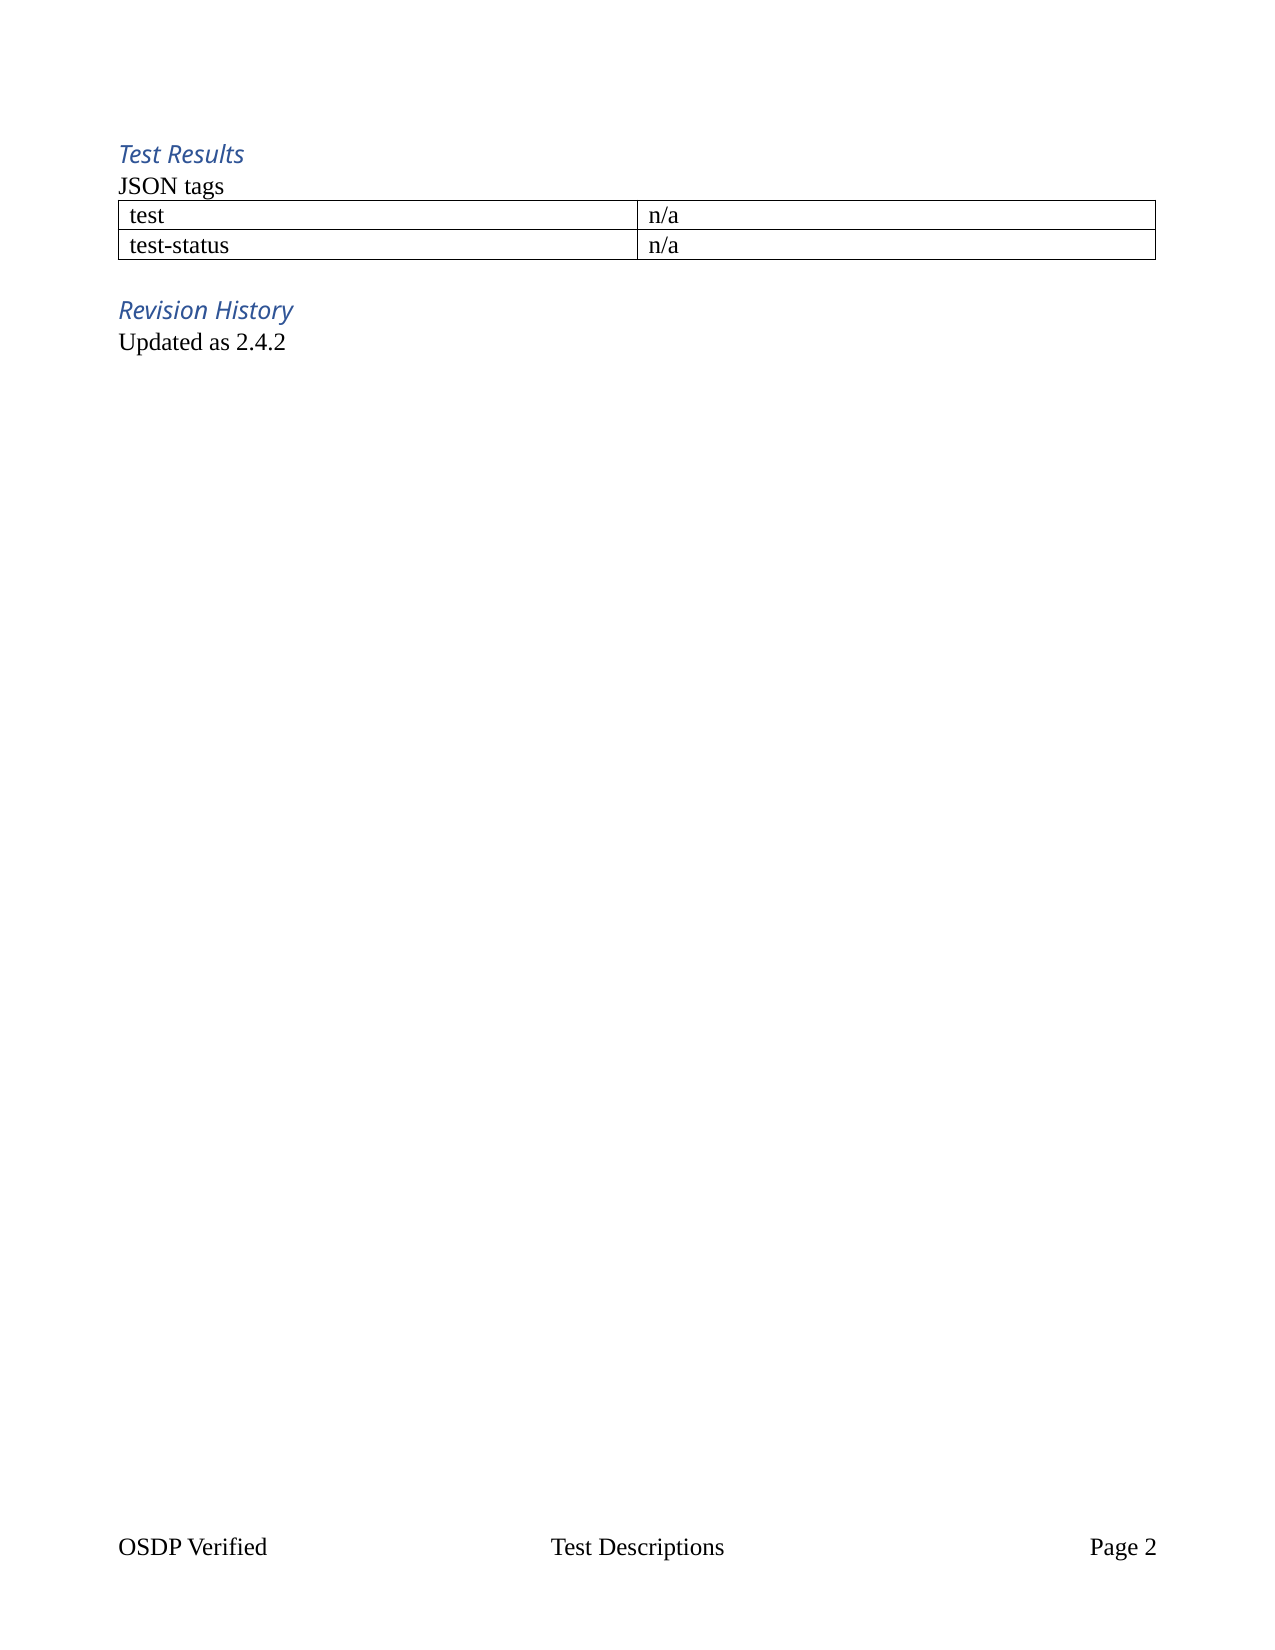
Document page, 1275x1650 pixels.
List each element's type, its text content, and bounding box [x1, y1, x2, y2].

subtitle Revision History [118, 293, 1157, 327]
text Updated as 2.4.2 [118, 327, 1157, 356]
table_cell test-status [119, 230, 637, 259]
table_header test [119, 201, 637, 229]
text JSON tags [118, 171, 1157, 199]
table_header n/a [638, 201, 1155, 229]
subtitle Test Results [118, 137, 1157, 171]
table_cell n/a [638, 230, 1155, 259]
